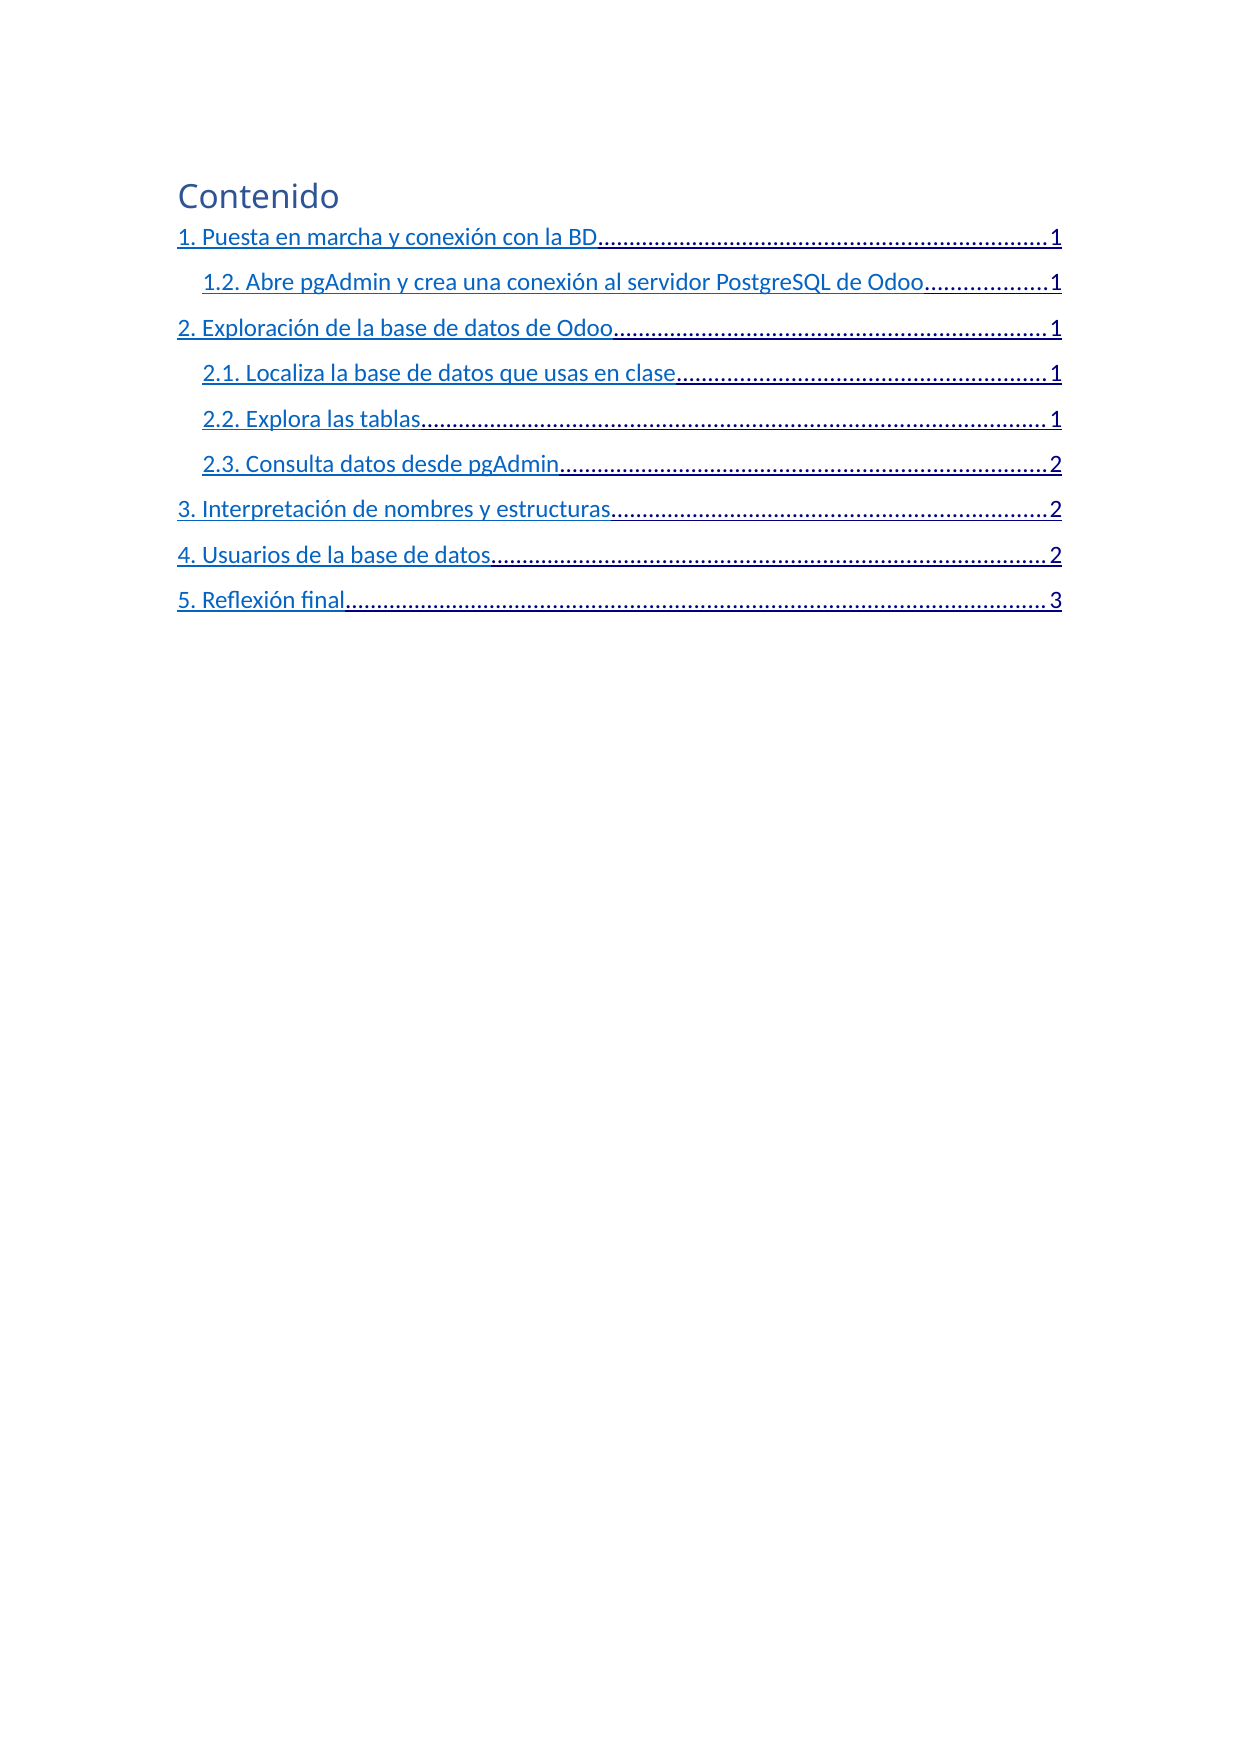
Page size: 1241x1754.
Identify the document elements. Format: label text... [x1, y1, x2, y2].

text Contenido [177, 173, 1063, 218]
text 2.3. Consulta datos desde pgAdmin 2 [202, 448, 1063, 479]
text 3. Interpretación de nombres y estructuras 2 [177, 494, 1063, 524]
text 2. Exploración de la base de datos de Odoo 1 [177, 312, 1063, 342]
text 1.2. Abre pgAdmin y crea una conexión al servidor PostgreSQL de Odoo 1 [202, 267, 1063, 297]
text 2.2. Explora las tablas 1 [202, 403, 1063, 433]
text 1. Puesta en marcha y conexión con la BD 1 [177, 221, 1063, 252]
text 5. Reflexión final 3 [177, 584, 1063, 615]
text 2.1. Localiza la base de datos que usas en clase 1 [202, 357, 1063, 388]
text 4. Usuarios de la base de datos 2 [177, 539, 1063, 569]
